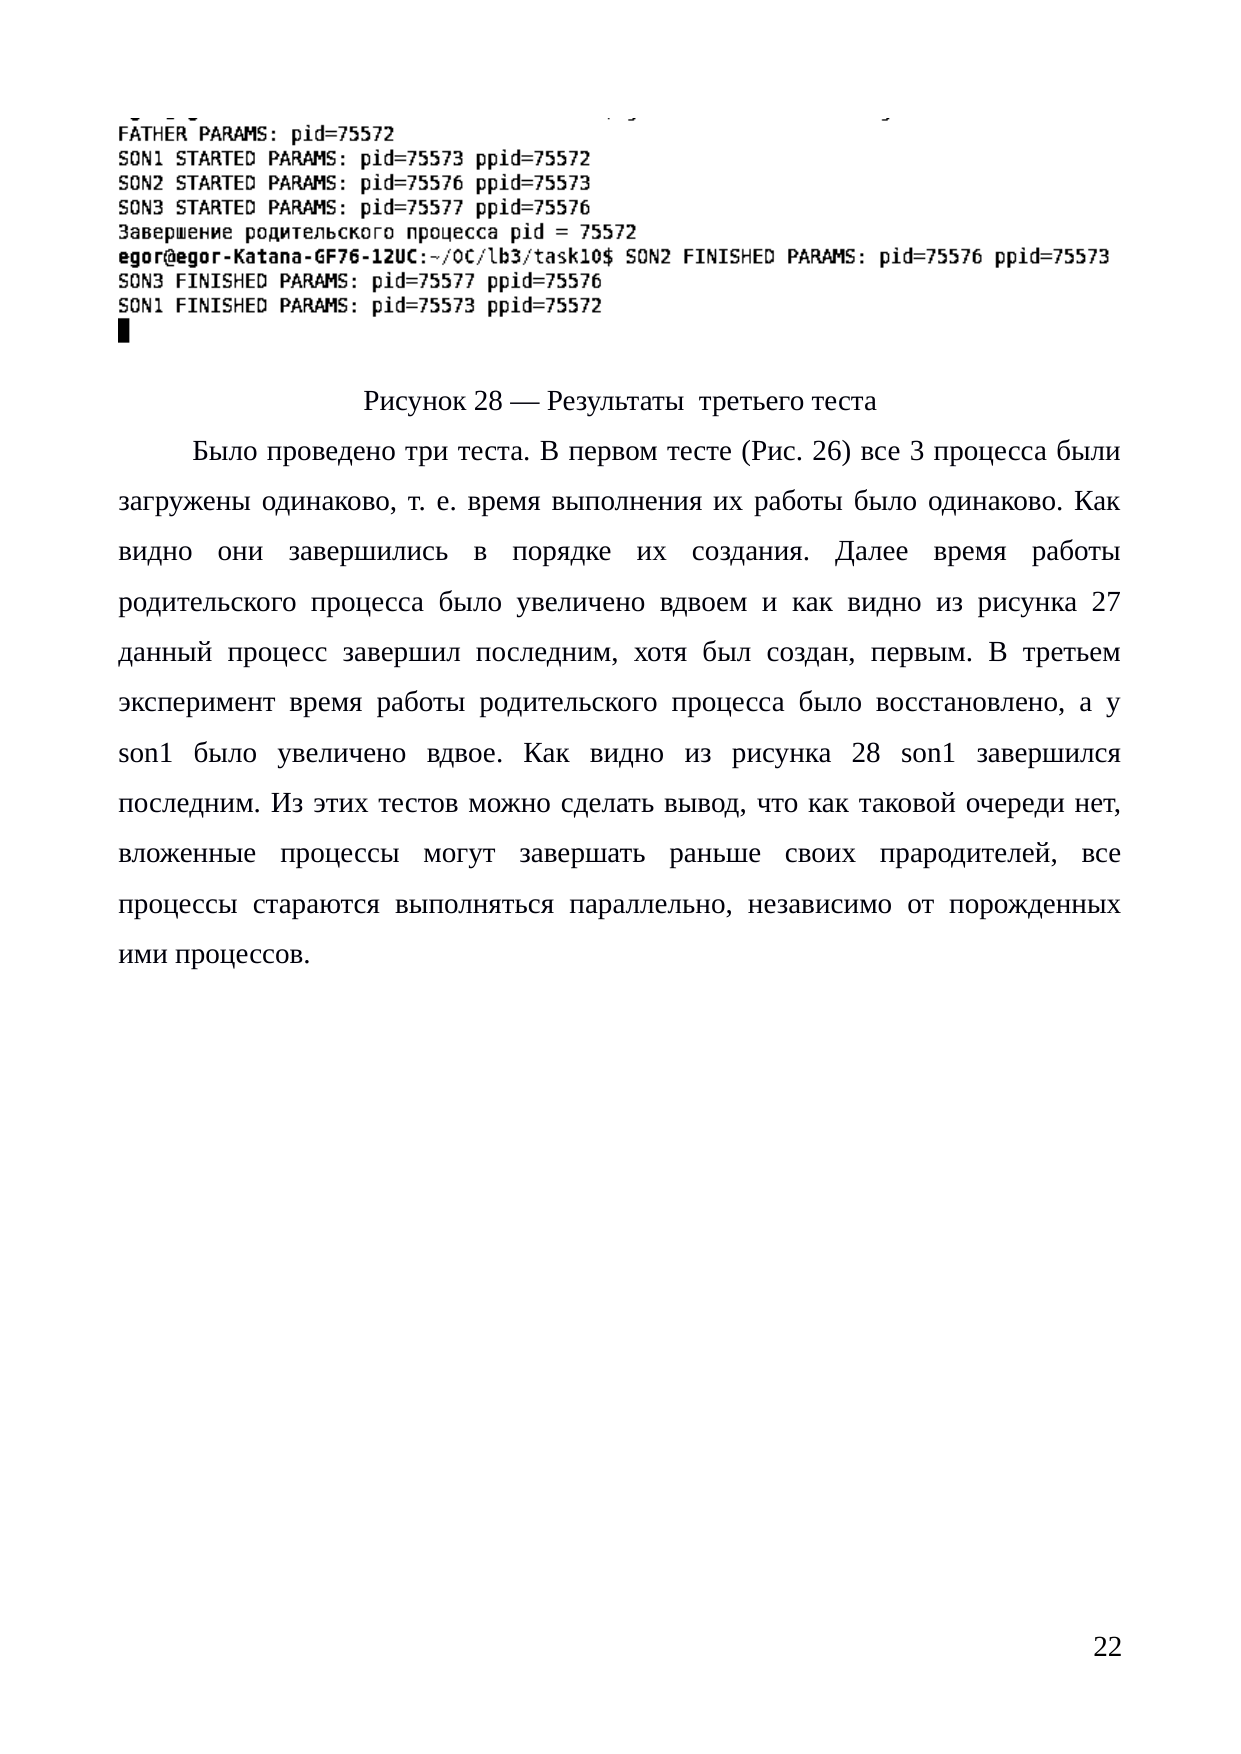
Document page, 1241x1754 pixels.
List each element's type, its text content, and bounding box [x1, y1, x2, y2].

picture [118, 118, 1123, 366]
text Было проведено три теста. В первом тесте (Рис. 26) все 3 процесса были загружены одинаково, т. е. время выполнения их работы было одинаково. Как видно они завершились в порядке их создания. Далее время работы родительского процесса было увеличено вдвоем и как видно из рисунка 27 данный процесс завершил последним, хотя был создан, первым. В третьем эксперимент время работы родительского процесса было восстановлено, а у son1 было увеличено вдвое. Как видно из рисунка 28 son1 завершился последним. Из этих тестов можно сделать вывод, что как таковой очереди нет, вложенные процессы могут завершать раньше своих прародителей, все процессы стараются выполняться параллельно, независимо от порожденных ими процессов. [118, 433, 1122, 969]
text Рисунок 28 — Результаты третьего теста [118, 366, 1122, 416]
